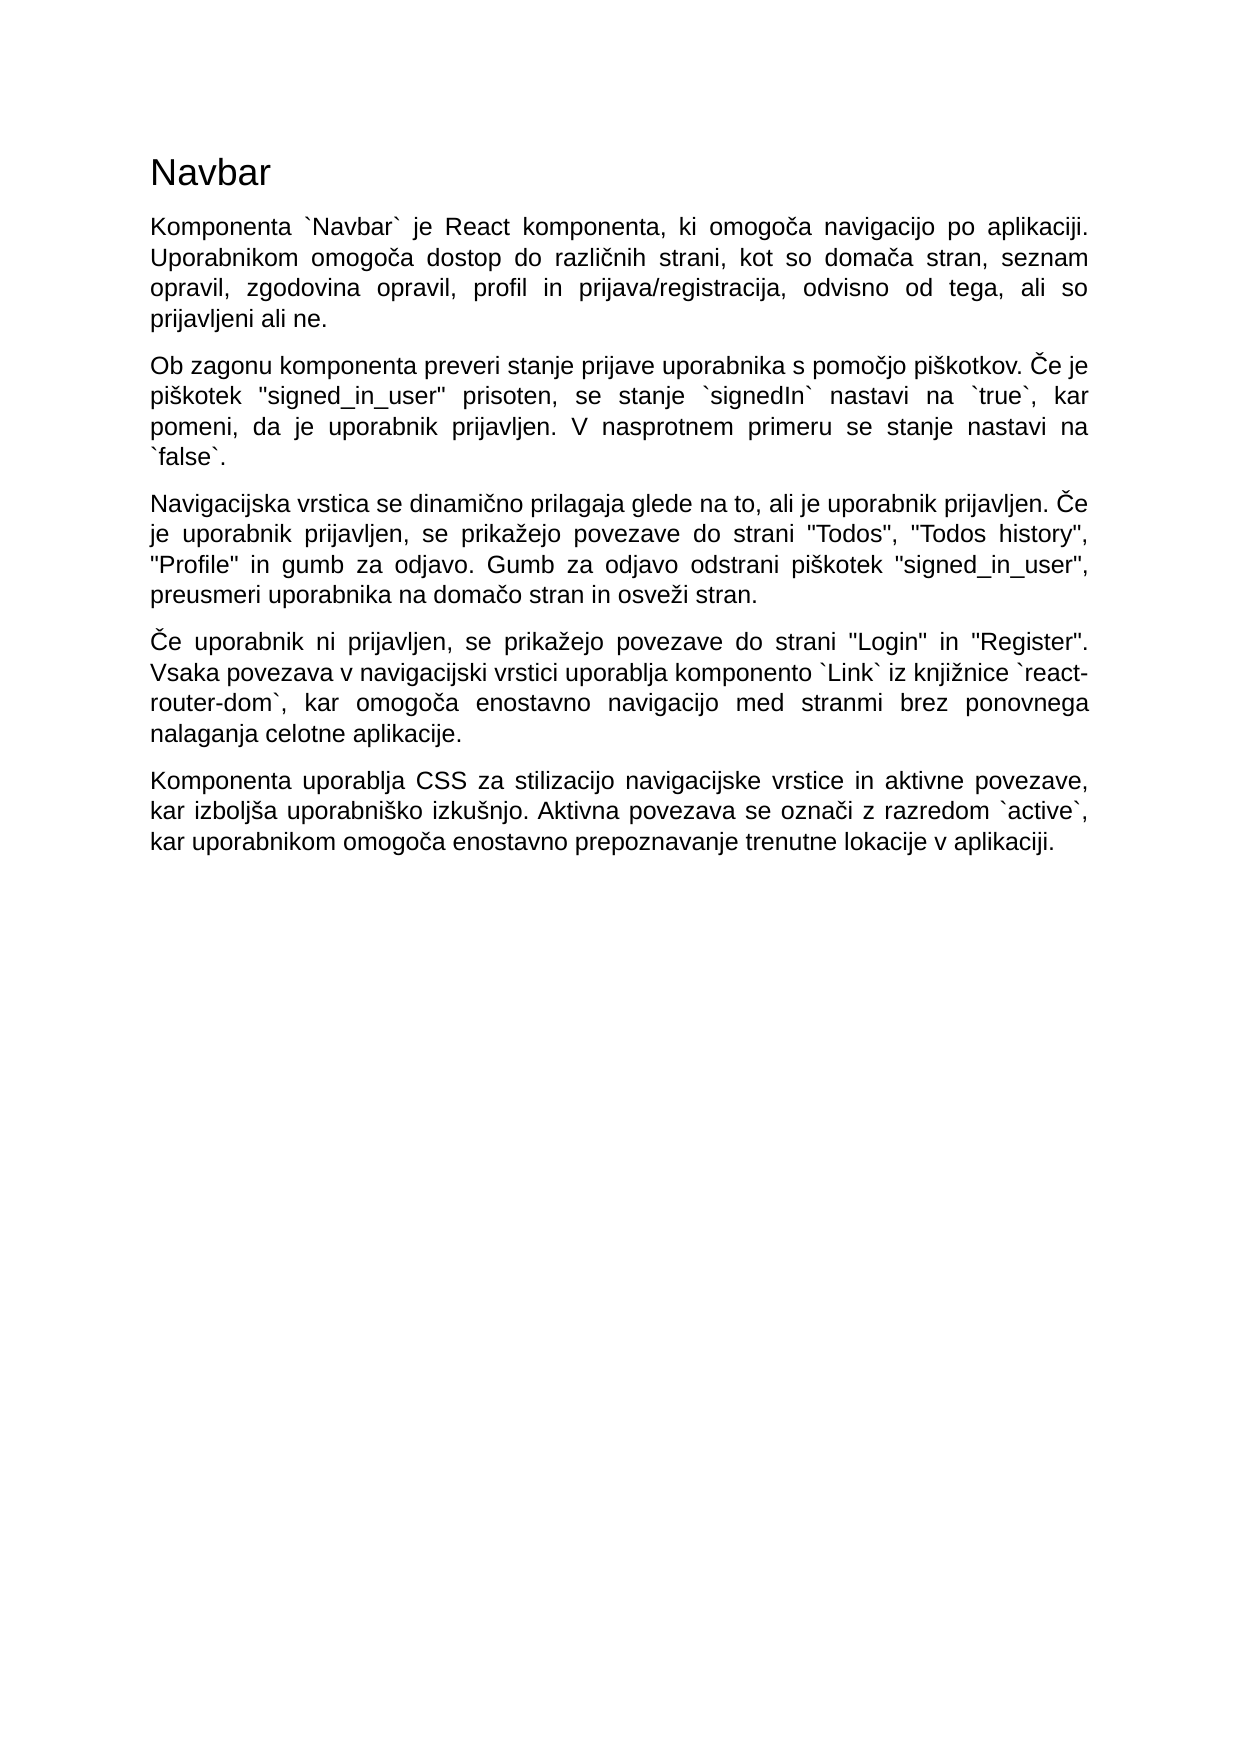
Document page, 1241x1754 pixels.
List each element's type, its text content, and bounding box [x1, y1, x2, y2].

text Komponenta `Navbar` je React komponenta, ki omogoča navigacijo po aplikaciji. Uporabnikom omogoča dostop do različnih strani, kot so domača stran, seznam opravil, zgodovina opravil, profil in prijava/registracija, odvisno od tega, ali so prijavljeni ali ne. [150, 212, 1090, 332]
text Ob zagonu komponenta preveri stanje prijave uporabnika s pomočjo piškotkov. Če je piškotek "signed_in_user" prisoten, se stanje `signedIn` nastavi na `true`, kar pomeni, da je uporabnik prijavljen. V nasprotnem primeru se stanje nastavi na `false`. [150, 351, 1090, 471]
text Navigacijska vrstica se dinamično prilagaja glede na to, ali je uporabnik prijavljen. Če je uporabnik prijavljen, se prikažejo povezave do strani "Todos", "Todos history", "Profile" in gumb za odjavo. Gumb za odjavo odstrani piškotek "signed_in_user", preusmeri uporabnika na domačo stran in osveži stran. [150, 489, 1090, 609]
text Navbar [150, 150, 1090, 193]
text Če uporabnik ni prijavljen, se prikažejo povezave do strani "Login" in "Register". Vsaka povezava v navigacijski vrstici uporablja komponento `Link` iz knjižnice `react-router-dom`, kar omogoča enostavno navigacijo med stranmi brez ponovnega nalaganja celotne aplikacije. [150, 627, 1090, 747]
text Komponenta uporablja CSS za stilizacijo navigacijske vrstice in aktivne povezave, kar izboljša uporabniško izkušnjo. Aktivna povezava se označi z razredom `active`, kar uporabnikom omogoča enostavno prepoznavanje trenutne lokacije v aplikaciji. [150, 766, 1090, 855]
